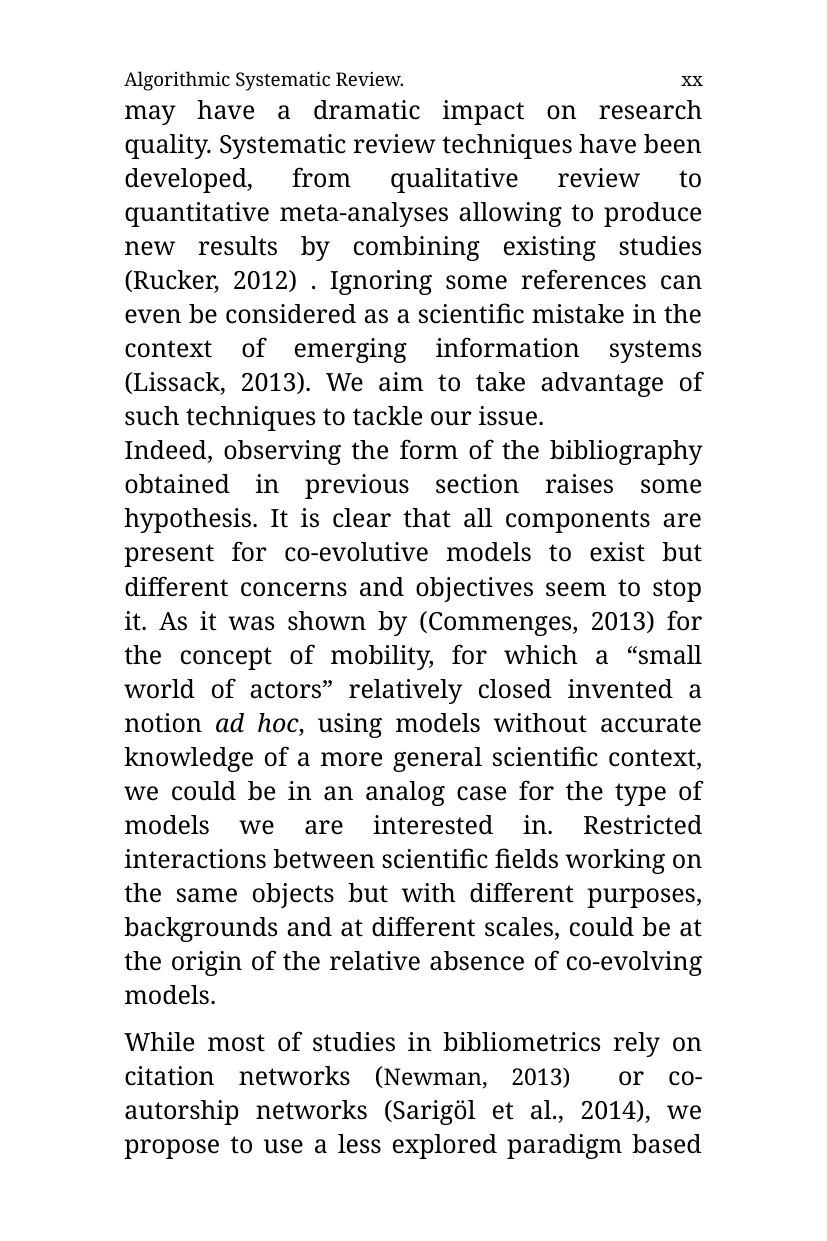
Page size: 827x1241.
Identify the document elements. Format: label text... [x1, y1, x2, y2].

text While most of studies in bibliometrics rely on citation networks (Newman, 2013) or co-autorship networks (Sarigöl et al., 2014), we propose to use a less explored paradigm based [124, 1024, 703, 1161]
text may have a dramatic impact on research quality. Systematic review techniques have been developed, from qualitative review to quantitative meta-analyses allowing to produce new results by combining existing studies (Rucker, 2012) . Ignoring some references can even be considered as a scientific mistake in the context of emerging information systems (Lissack, 2013). We aim to take advantage of such techniques to tackle our issue. [124, 92, 703, 433]
text Indeed, observing the form of the bibliography obtained in previous section raises some hypothesis. It is clear that all components are present for co-evolutive models to exist but different concerns and objectives seem to stop it. As it was shown by (Commenges, 2013) for the concept of mobility, for which a “small world of actors” relatively closed invented a notion ad hoc, using models without accurate knowledge of a more general scientific context, we could be in an analog case for the type of models we are interested in. Restricted interactions between scientific fields working on the same objects but with different purposes, backgrounds and at different scales, could be at the origin of the relative absence of co-evolving models. [124, 433, 703, 1012]
